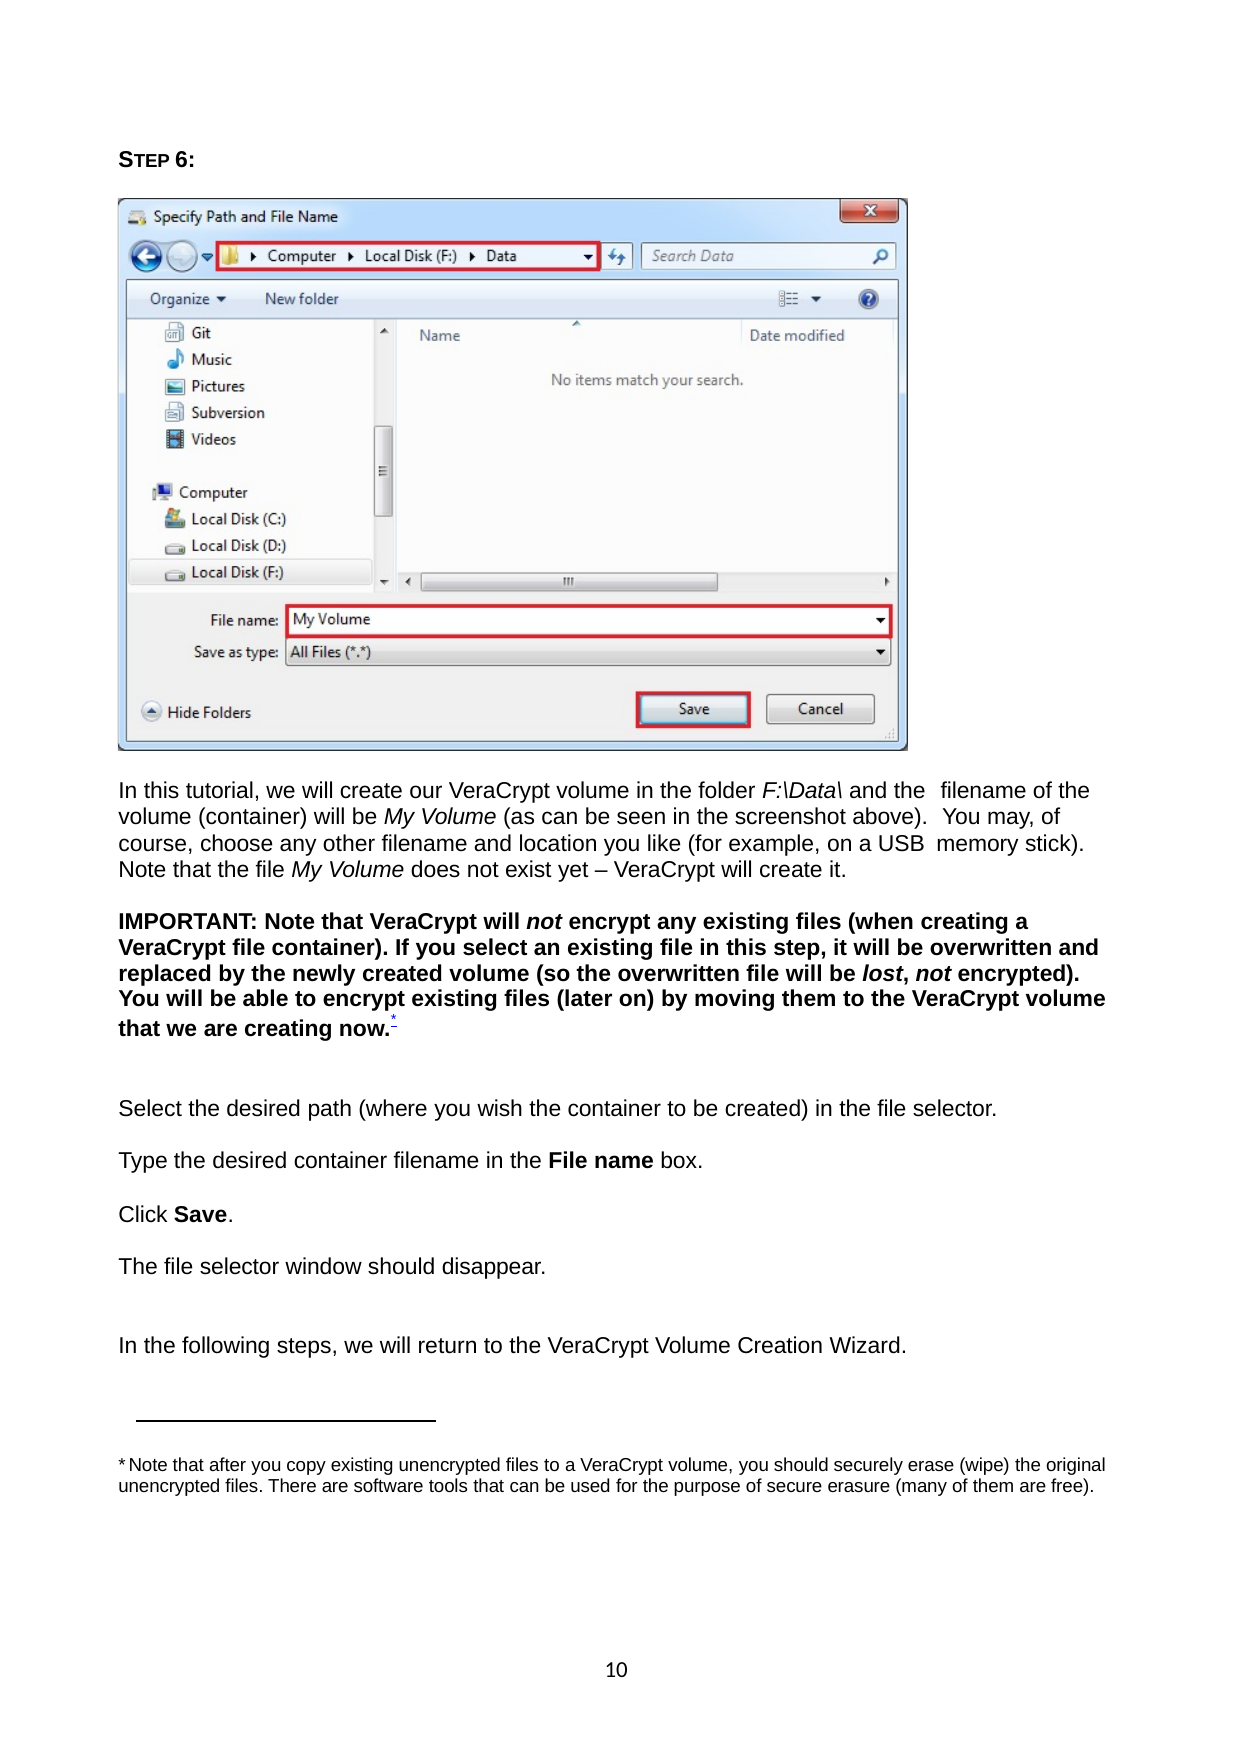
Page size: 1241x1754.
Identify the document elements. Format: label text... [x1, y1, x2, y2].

text Select the desired path (where you wish the container to be created) in the file selector. Type the desired container filename in the File name box. [118, 1094, 1038, 1173]
text In this tutorial, we will create our VeraCrypt volume in the folder F:\Data\ and the filename of the volume (container) will be My Volume (as can be seen in the screenshot above). You may, of course, choose any other filename and location you like (for example, on a USB memory stick). Note that the file My Volume does not exist yet – VeraCrypt will create it. [118, 777, 1102, 882]
text Click Save. [118, 1201, 1126, 1227]
subtitle IMPORTANT: Note that VeraCrypt will not encrypt any existing files (when creating a VeraCrypt file container). If you select an existing file in this step, it will be overwritten and replaced by the newly created volume (so the overwritten file will be lost, not encrypted). You will be able to encrypt existing files (later on) by moving them to the VeraCrypt volume that we are creating now.* [118, 909, 1112, 1041]
text The file selector window should disappear. [118, 1253, 1126, 1279]
text STEP 6: [118, 146, 1126, 172]
picture [117, 198, 908, 751]
list Note that after you copy existing unencrypted files to a VeraCrypt volume, you should securely erase (wipe) the original unencrypted files. There are software tools that can be used for the purpose of secure erasure (many of them are free). [118, 1453, 1112, 1496]
text In the following steps, we will return to the VeraCrypt Volume Creation Wizard. [118, 1332, 1126, 1359]
